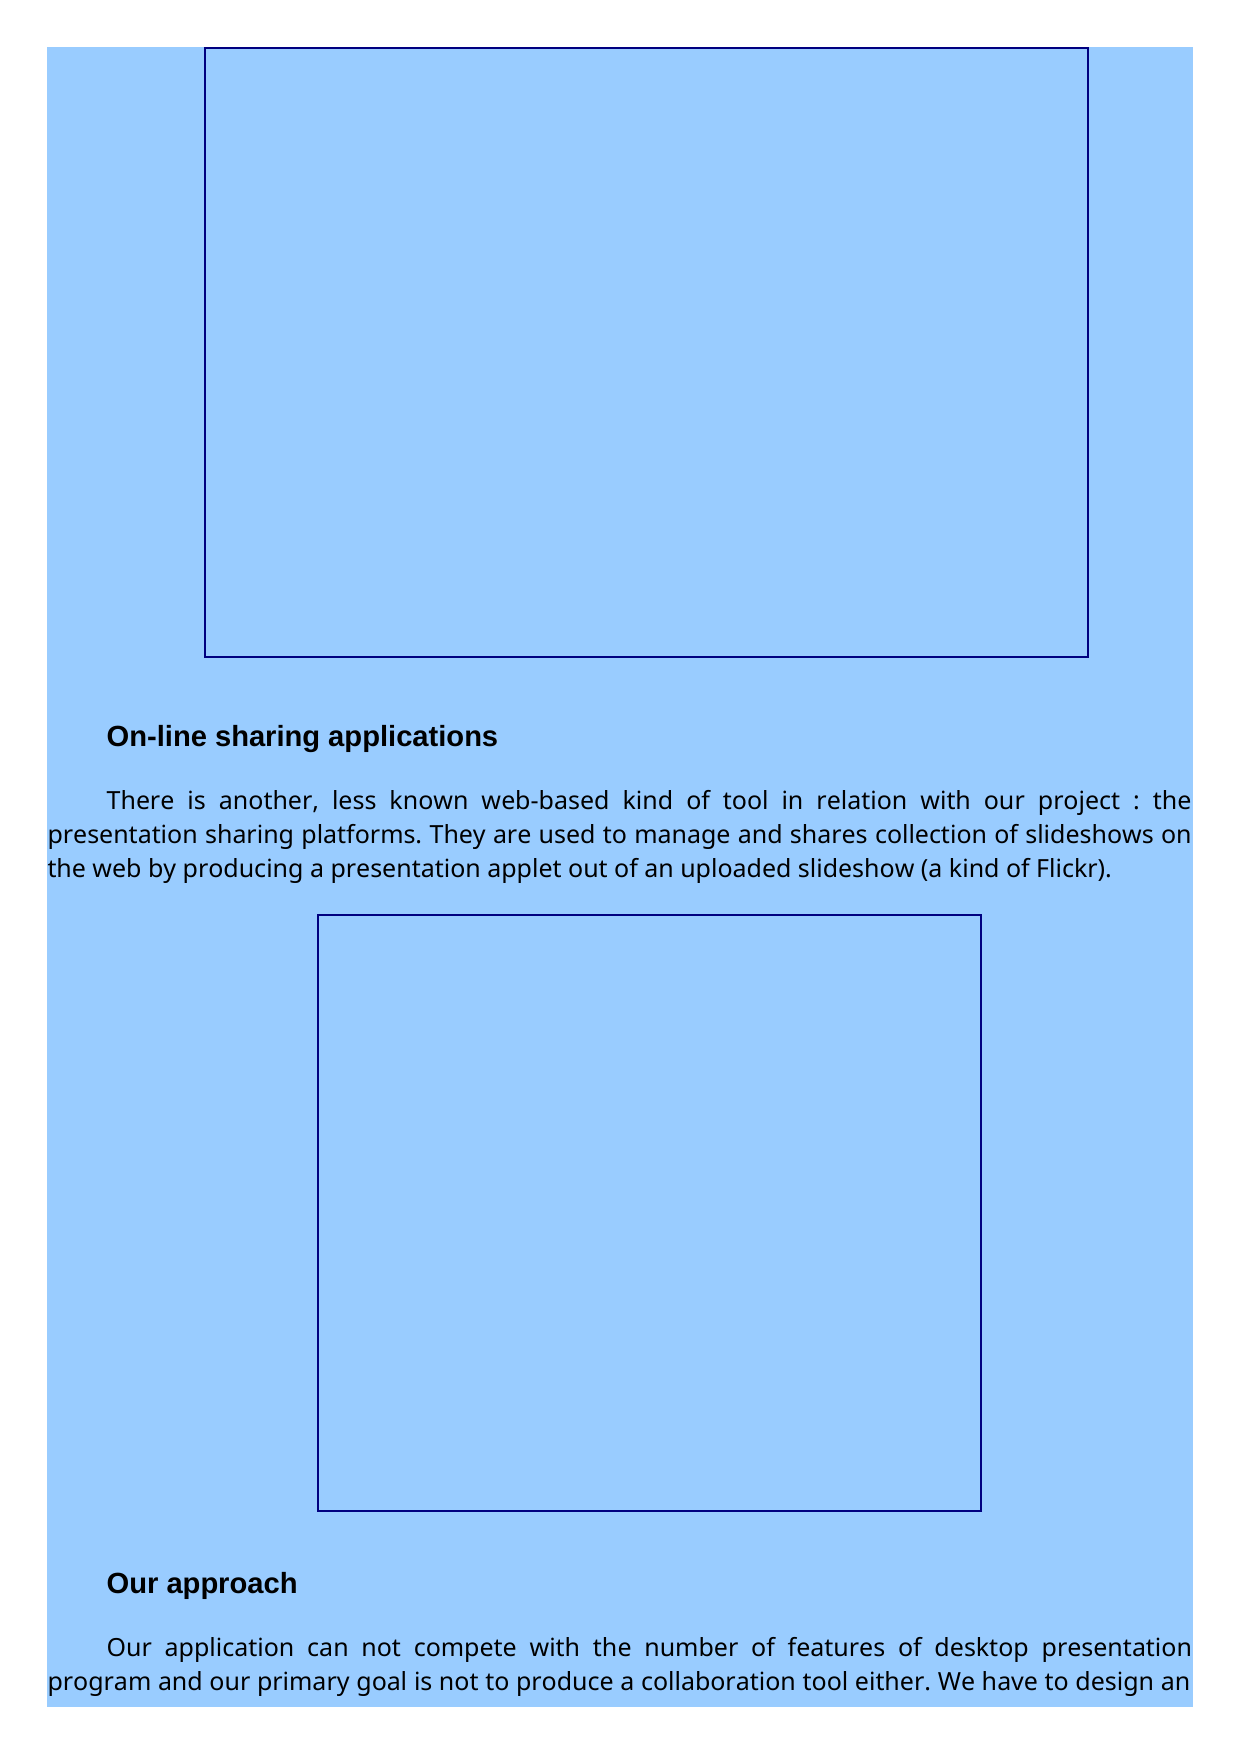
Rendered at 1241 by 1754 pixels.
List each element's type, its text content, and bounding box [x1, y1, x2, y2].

subtitle On-line sharing applications [47, 719, 1193, 753]
text Our application can not compete with the number of features of desktop presentation program and our primary goal is not to produce a collaboration tool either. We have to design an [47, 1629, 1193, 1698]
subtitle Our approach [47, 1567, 1193, 1600]
text There is another, less known web-based kind of tool in relation with our project : the presentation sharing platforms. They are used to manage and shares collection of slideshows on the web by producing a presentation applet out of an uploaded slideshow (a kind of Flickr). [47, 782, 1193, 885]
